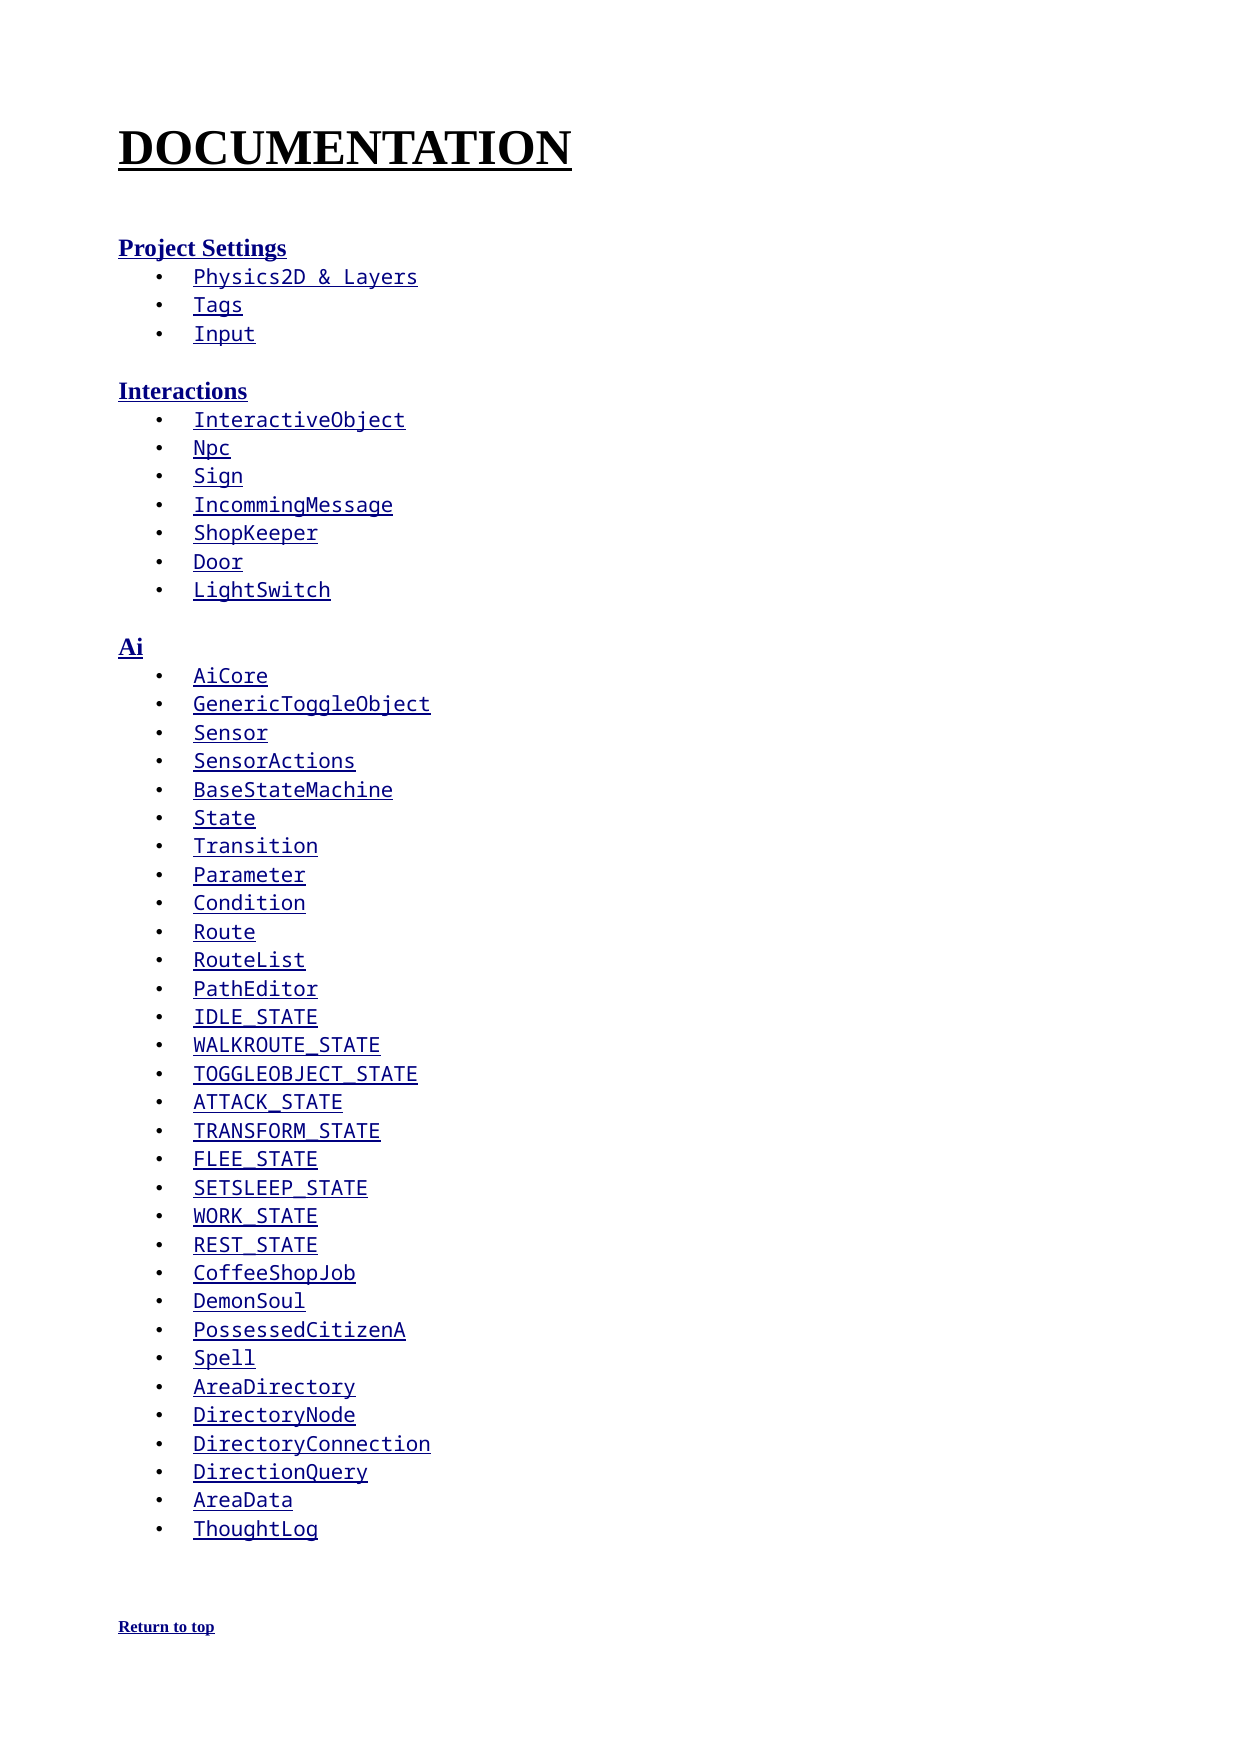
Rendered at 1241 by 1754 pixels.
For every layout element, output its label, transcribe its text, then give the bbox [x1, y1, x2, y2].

list PossessedCitizenA [156, 1315, 1122, 1343]
list Condition [156, 888, 1122, 917]
list Spell [156, 1343, 1122, 1372]
list FLEE_STATE [156, 1144, 1122, 1173]
text Ai [118, 632, 1122, 661]
list PathEditor [156, 974, 1122, 1002]
list AiCore [156, 661, 1122, 689]
list SensorActions [156, 746, 1122, 775]
list Sign [156, 462, 1122, 490]
list DirectoryConnection [156, 1429, 1122, 1457]
text Project Settings [118, 233, 1122, 262]
list BaseStateMachine [156, 775, 1122, 803]
list SETSLEEP_STATE [156, 1173, 1122, 1201]
list DemonSoul [156, 1287, 1122, 1315]
list Tags [156, 290, 1122, 319]
list TRANSFORM_STATE [156, 1116, 1122, 1144]
list Transition [156, 832, 1122, 860]
list IncommingMessage [156, 490, 1122, 518]
list Physics2D & Layers [156, 262, 1122, 290]
list Input [156, 319, 1122, 347]
list RouteList [156, 945, 1122, 974]
list Parameter [156, 860, 1122, 888]
list GenericToggleObject [156, 689, 1122, 718]
list WALKROUTE_STATE [156, 1031, 1122, 1059]
list Npc [156, 433, 1122, 462]
list AreaData [156, 1486, 1122, 1514]
list ShopKeeper [156, 518, 1122, 547]
list CoffeeShopJob [156, 1258, 1122, 1287]
text Interactions [118, 376, 1122, 405]
list InteractiveObject [156, 405, 1122, 433]
text DOCUMENTATION [118, 118, 1122, 176]
list WORK_STATE [156, 1201, 1122, 1230]
list State [156, 803, 1122, 832]
list AreaDirectory [156, 1372, 1122, 1400]
list Route [156, 917, 1122, 945]
list REST_STATE [156, 1230, 1122, 1258]
list TOGGLEOBJECT_STATE [156, 1059, 1122, 1087]
list ATTACK_STATE [156, 1087, 1122, 1116]
list Sensor [156, 718, 1122, 746]
list IDLE_STATE [156, 1002, 1122, 1031]
list LightSwitch [156, 575, 1122, 604]
list Door [156, 547, 1122, 575]
list DirectoryNode [156, 1400, 1122, 1429]
list ThoughtLog [156, 1514, 1122, 1542]
list DirectionQuery [156, 1457, 1122, 1486]
